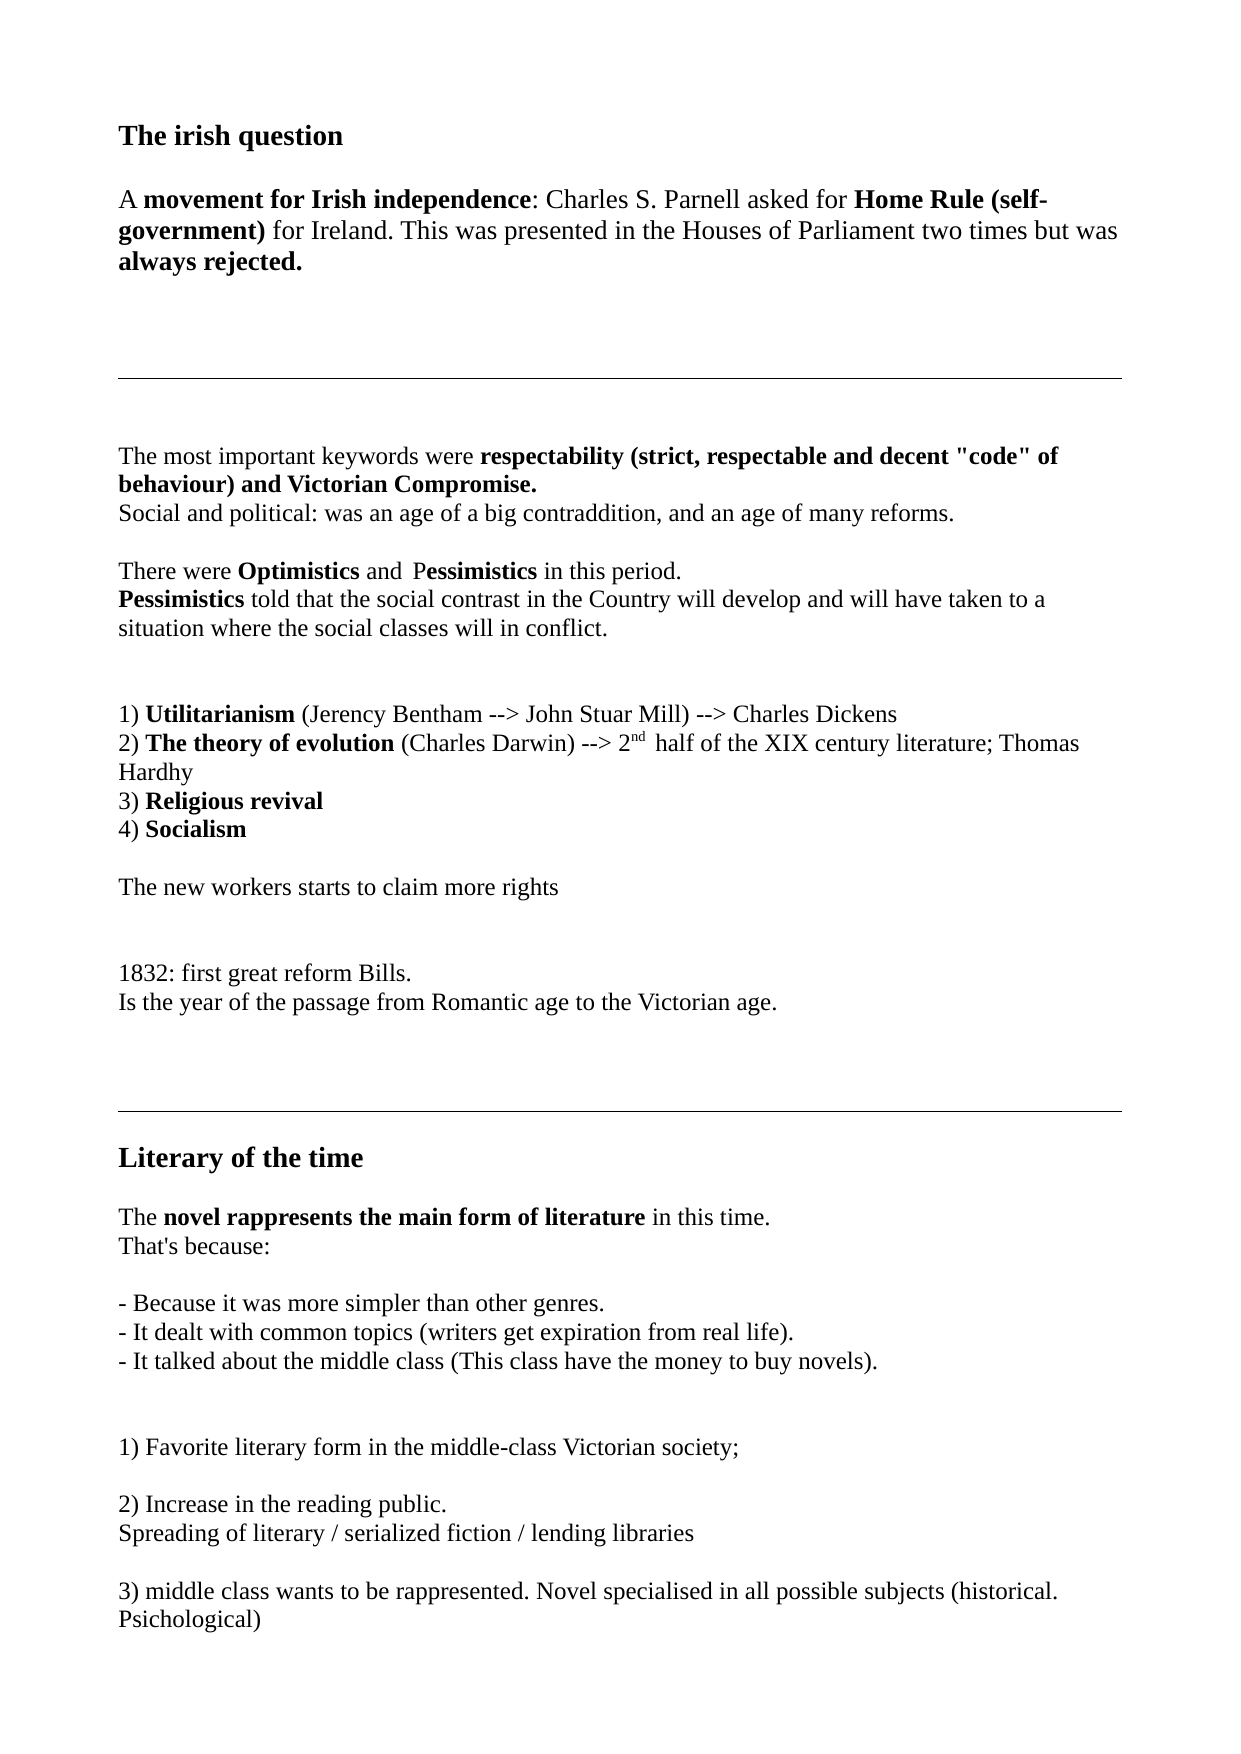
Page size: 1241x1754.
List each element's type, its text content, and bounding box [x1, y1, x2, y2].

text 2) The theory of evolution (Charles Darwin) --> 2nd half of the XIX century literature; Thomas Hardhy [118, 728, 1122, 786]
text 3) middle class wants to be rappresented. Novel specialised in all possible subjects (historical. Psichological) [118, 1576, 1122, 1633]
text A movement for Irish independence: Charles S. Parnell asked for Home Rule (self-government) for Ireland. This was presented in the Houses of Parliament two times but was [118, 183, 1122, 245]
text - Because it was more simpler than other genres. [118, 1288, 1122, 1317]
text The most important keywords were respectability (strict, respectable and decent "code" of behaviour) and Victorian Compromise. [118, 441, 1122, 498]
text 1832: first great reform Bills. [118, 958, 1122, 987]
text The novel rappresents the main form of literature in this time. [118, 1202, 1122, 1231]
text Pessimistics told that the social contrast in the Country will develop and will have taken to a situation where the social classes will in conflict. [118, 584, 1122, 642]
text 3) Religious revival [118, 786, 1122, 814]
text There were Optimistics and Pessimistics in this period. [118, 556, 1122, 584]
text - It dealt with common topics (writers get expiration from real life). [118, 1317, 1122, 1346]
text The new workers starts to claim more rights [118, 872, 1122, 901]
text 1) Utilitarianism (Jerency Bentham --> John Stuar Mill) --> Charles Dickens [118, 699, 1122, 728]
text always rejected. [118, 245, 1122, 276]
text 4) Socialism [118, 814, 1122, 843]
text That's because: [118, 1231, 1122, 1259]
text - It talked about the middle class (This class have the money to buy novels). [118, 1346, 1122, 1374]
text Spreading of literary / serialized fiction / lending libraries [118, 1518, 1122, 1547]
text 1) Favorite literary form in the middle-class Victorian society; [118, 1432, 1122, 1461]
text Social and political: was an age of a big contraddition, and an age of many reforms. [118, 498, 1122, 527]
text Is the year of the passage from Romantic age to the Victorian age. [118, 987, 1122, 1016]
text The irish question [118, 118, 1122, 152]
text 2) Increase in the reading public. [118, 1489, 1122, 1518]
text Literary of the time [118, 1140, 1122, 1173]
